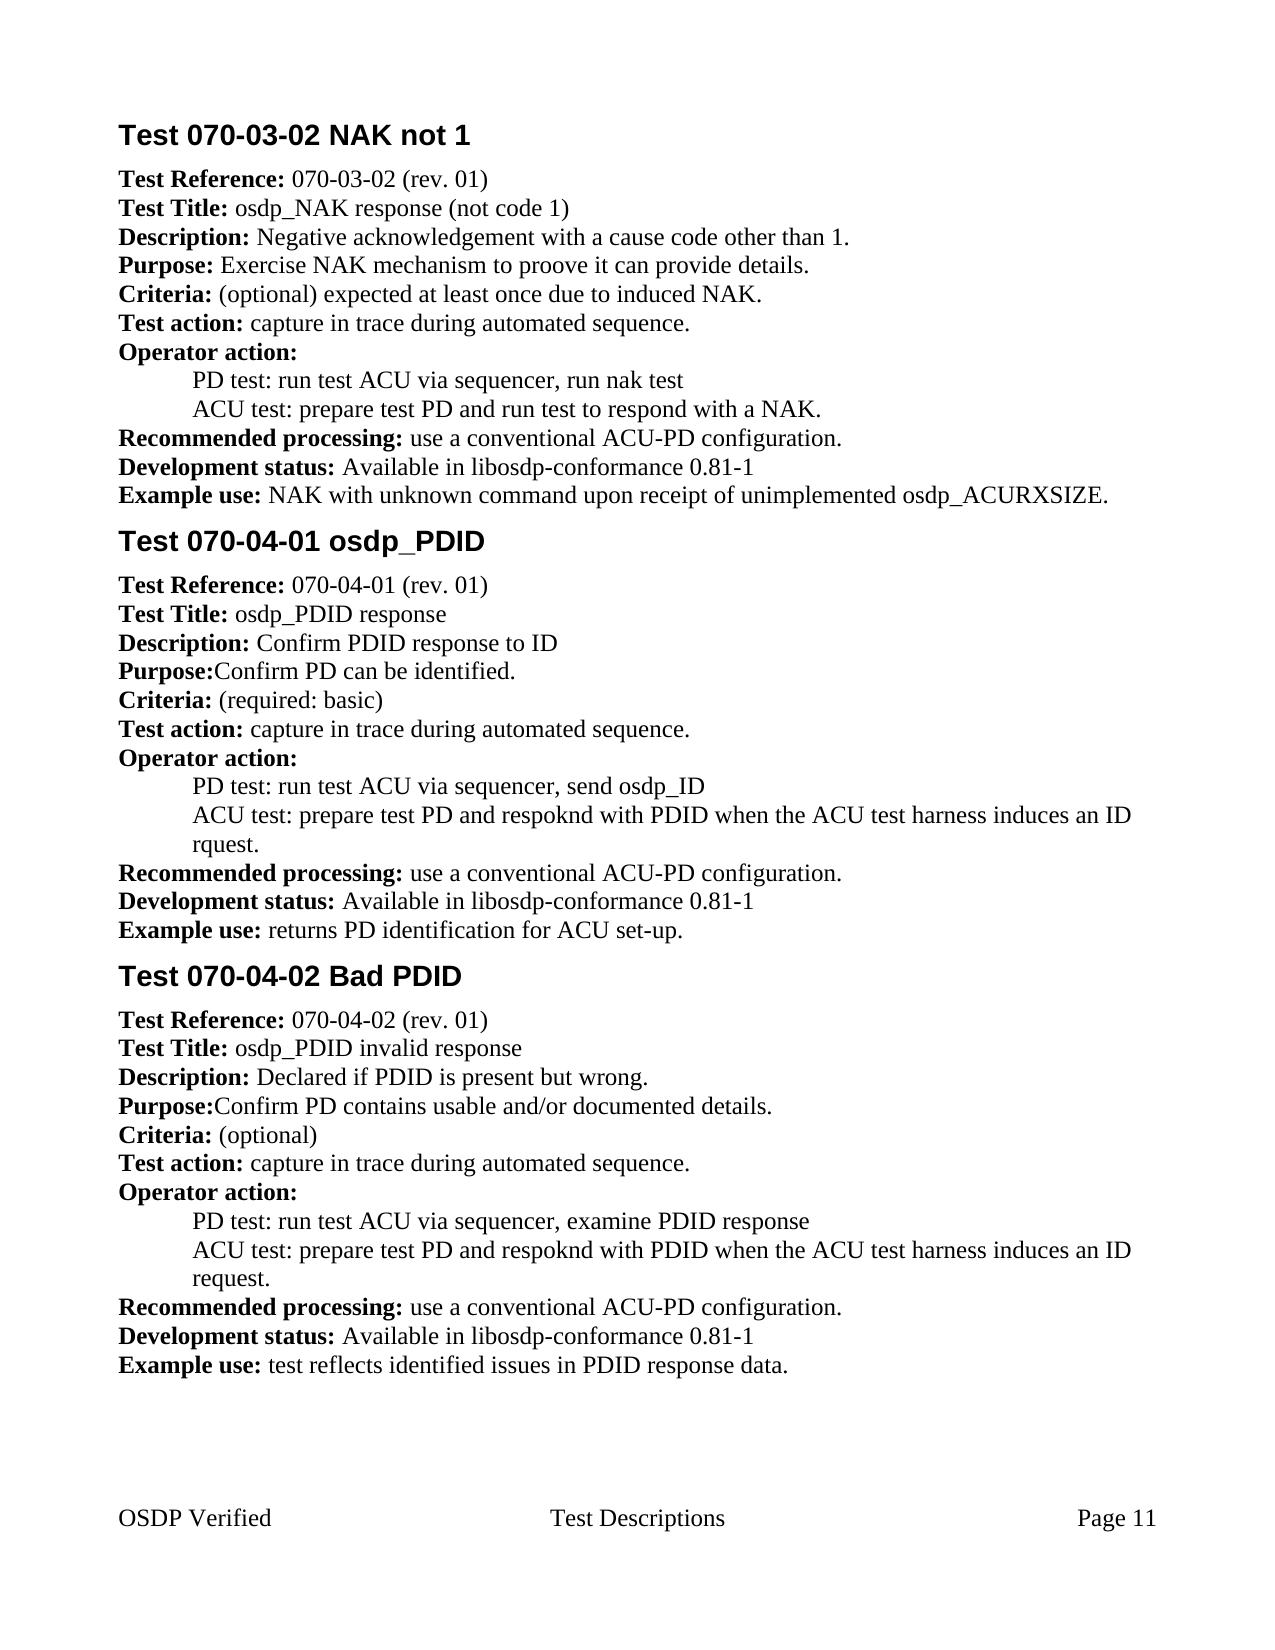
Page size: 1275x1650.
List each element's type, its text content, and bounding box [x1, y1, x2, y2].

text Operator action: [118, 1177, 1157, 1206]
subtitle Test 070-04-01 osdp_PDID [118, 524, 1157, 558]
text Criteria: (optional) [118, 1120, 1157, 1148]
subtitle Test 070-03-02 NAK not 1 [118, 118, 1157, 152]
text Test Reference: 070-03-02 (rev. 01) [118, 164, 1157, 193]
text Operator action: [118, 743, 1157, 771]
text Description: Declared if PDID is present but wrong. [118, 1062, 1157, 1091]
text Description: Confirm PDID response to ID [118, 628, 1157, 656]
text PD test: run test ACU via sequencer, send osdp_ID [118, 771, 1157, 800]
text Test action: capture in trace during automated sequence. [118, 308, 1157, 337]
text Criteria: (optional) expected at least once due to induced NAK. [118, 279, 1157, 308]
text PD test: run test ACU via sequencer, run nak test [118, 366, 1157, 394]
text Criteria: (required: basic) [118, 685, 1157, 714]
text Operator action: [118, 337, 1157, 366]
text Test Title: osdp_PDID response [118, 599, 1157, 628]
text ACU test: prepare test PD and respoknd with PDID when the ACU test harness induces an ID request. [192, 1235, 1157, 1292]
text Test action: capture in trace during automated sequence. [118, 1148, 1157, 1177]
text Test Reference: 070-04-02 (rev. 01) [118, 1005, 1157, 1033]
text Test Title: osdp_NAK response (not code 1) [118, 193, 1157, 222]
text Recommended processing: use a conventional ACU-PD configuration. [118, 423, 1157, 452]
text Example use: test reflects identified issues in PDID response data. [118, 1350, 1157, 1378]
text Example use: NAK with unknown command upon receipt of unimplemented osdp_ACURXSIZE. [118, 481, 1157, 509]
text Description: Negative acknowledgement with a cause code other than 1. [118, 222, 1157, 251]
text Test Title: osdp_PDID invalid response [118, 1033, 1157, 1062]
text PD test: run test ACU via sequencer, examine PDID response [118, 1206, 1157, 1235]
text Development status: Available in libosdp-conformance 0.81-1 [118, 452, 1157, 481]
text Purpose: Exercise NAK mechanism to proove it can provide details. [118, 251, 1157, 279]
text Purpose:Confirm PD can be identified. [118, 656, 1157, 685]
subtitle Test 070-04-02 Bad PDID [118, 958, 1157, 992]
text Development status: Available in libosdp-conformance 0.81-1 [118, 886, 1157, 915]
text Test action: capture in trace during automated sequence. [118, 714, 1157, 743]
text Example use: returns PD identification for ACU set-up. [118, 915, 1157, 944]
text Purpose:Confirm PD contains usable and/or documented details. [118, 1091, 1157, 1120]
text Recommended processing: use a conventional ACU-PD configuration. [118, 1292, 1157, 1321]
text Development status: Available in libosdp-conformance 0.81-1 [118, 1321, 1157, 1350]
text Test Reference: 070-04-01 (rev. 01) [118, 570, 1157, 599]
text ACU test: prepare test PD and run test to respond with a NAK. [118, 394, 1157, 423]
text Recommended processing: use a conventional ACU-PD configuration. [118, 858, 1157, 886]
text ACU test: prepare test PD and respoknd with PDID when the ACU test harness induces an ID rquest. [192, 800, 1157, 858]
